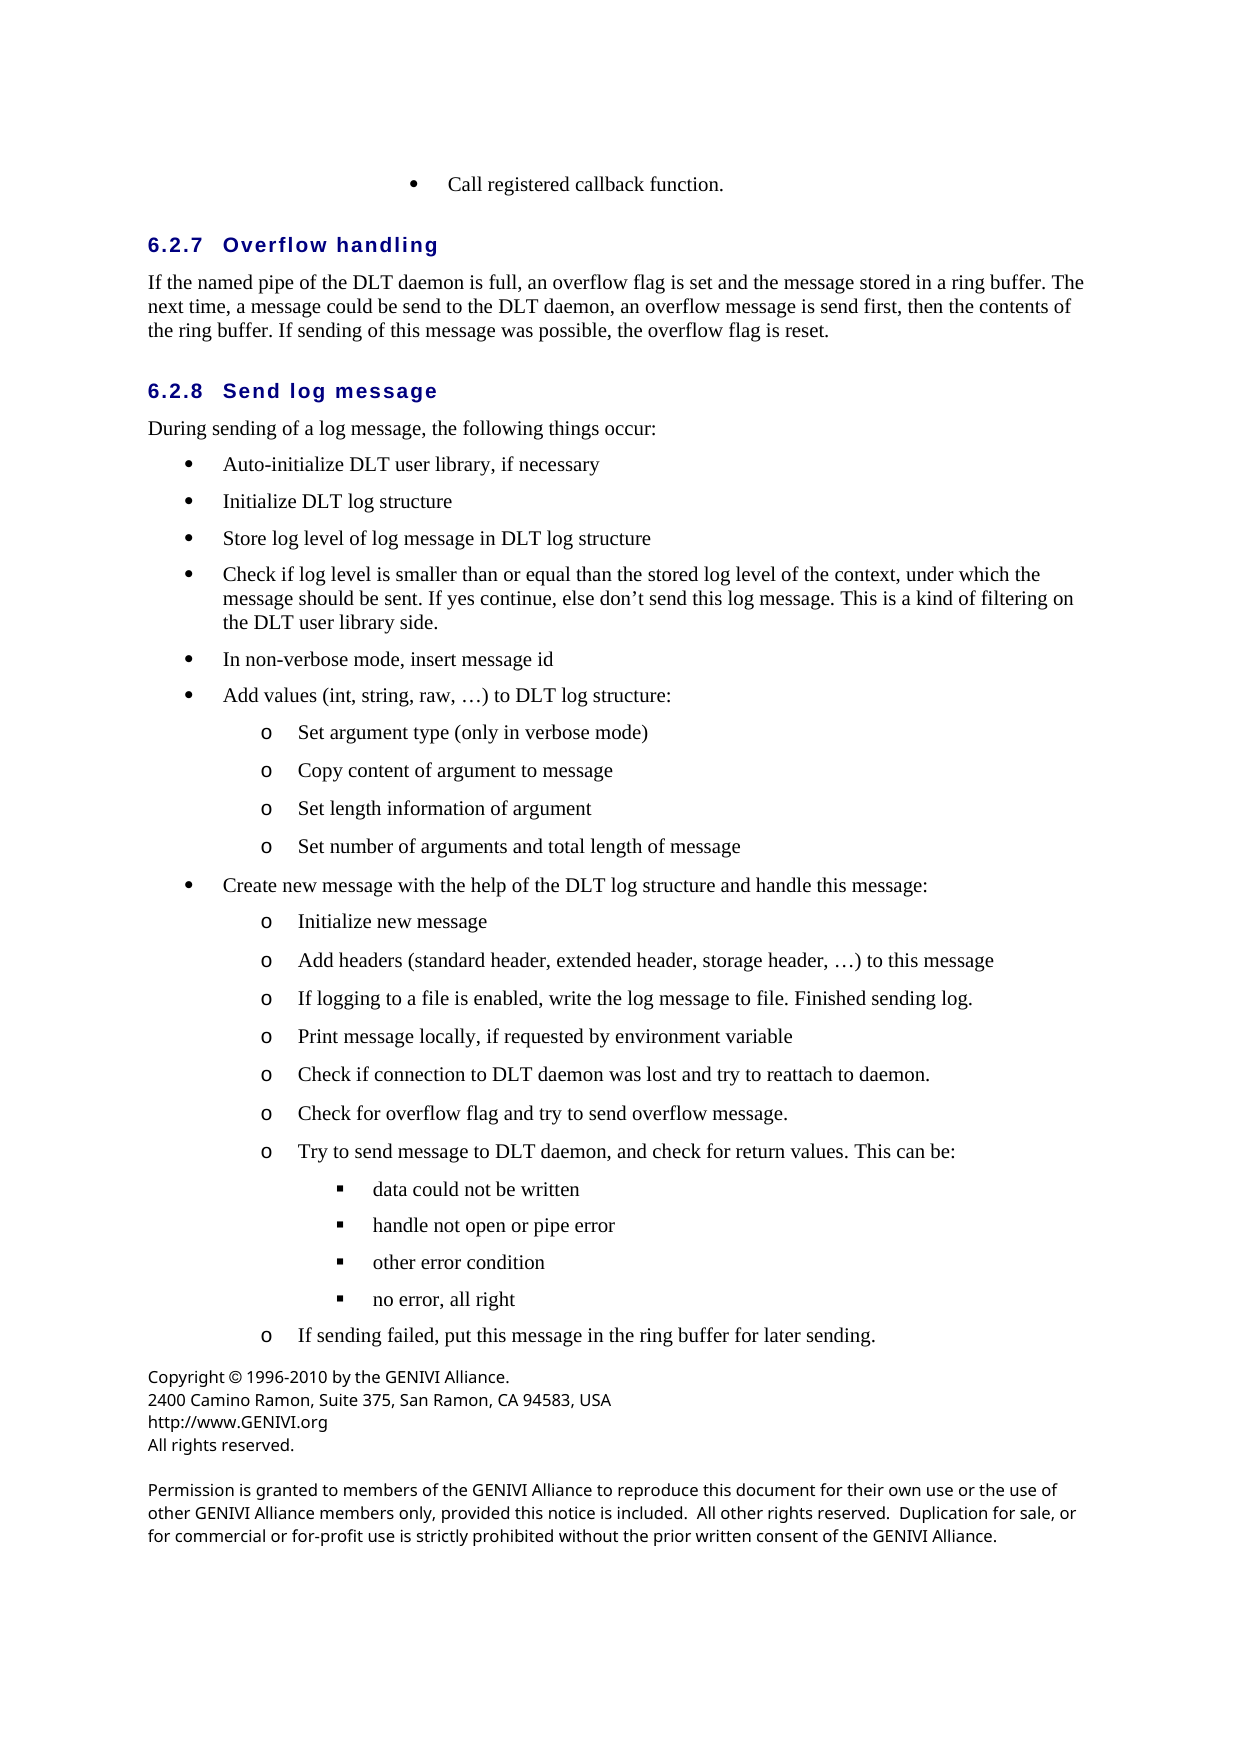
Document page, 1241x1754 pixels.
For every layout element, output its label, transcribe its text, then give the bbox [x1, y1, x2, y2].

list data could not be written [335, 1177, 1090, 1201]
list other error condition [335, 1250, 1090, 1274]
list no error, all right [335, 1287, 1090, 1311]
list Try to send message to DLT daemon, and check for return values. This can be: [260, 1139, 1090, 1164]
list Store log level of log message in DLT log structure [185, 525, 1090, 549]
list Add headers (standard header, extended header, storage header, …) to this message [260, 947, 1090, 973]
list handle not open or pipe error [335, 1213, 1090, 1237]
list Initialize new message [260, 909, 1090, 935]
text During sending of a log message, the following things occur: [148, 416, 1090, 440]
list Print message locally, if requested by environment variable [260, 1024, 1090, 1050]
list Set argument type (only in verbose mode) [260, 720, 1090, 746]
list If logging to a file is enabled, write the log message to file. Finished sending log. [260, 986, 1090, 1011]
list Auto-initialize DLT user library, if necessary [185, 452, 1090, 476]
list Set number of arguments and total length of message [260, 834, 1090, 860]
list Create new message with the help of the DLT log structure and handle this message: [185, 873, 1090, 897]
list Copy content of argument to message [260, 758, 1090, 784]
text If the named pipe of the DLT daemon is full, an overflow flag is set and the message stored in a ring buffer. The next time, a message could be send to the DLT daemon, an overflow message is send first, then the contents of the ring buffer. If sending of this message was possible, the overflow flag is reset. [148, 269, 1090, 342]
subtitle Overflow handling [148, 233, 1090, 257]
list Initialize DLT log structure [185, 489, 1090, 513]
list Check if log level is smaller than or equal than the stored log level of the context, under which the message should be sent. If yes continue, else don’t send this log message. This is a kind of filtering on the DLT user library side. [185, 562, 1090, 634]
list Set length information of argument [260, 796, 1090, 822]
list Check if connection to DLT daemon was lost and try to reattach to daemon. [260, 1062, 1090, 1088]
list In non-verbose mode, insert message id [185, 647, 1090, 671]
list Add values (int, string, raw, …) to DLT log structure: [185, 683, 1090, 707]
list Check for overflow flag and try to send overflow message. [260, 1100, 1090, 1126]
list Call registered callback function. [410, 172, 1090, 196]
list If sending failed, put this message in the ring buffer for later sending. [260, 1323, 1090, 1349]
subtitle Send log message [148, 379, 1090, 403]
